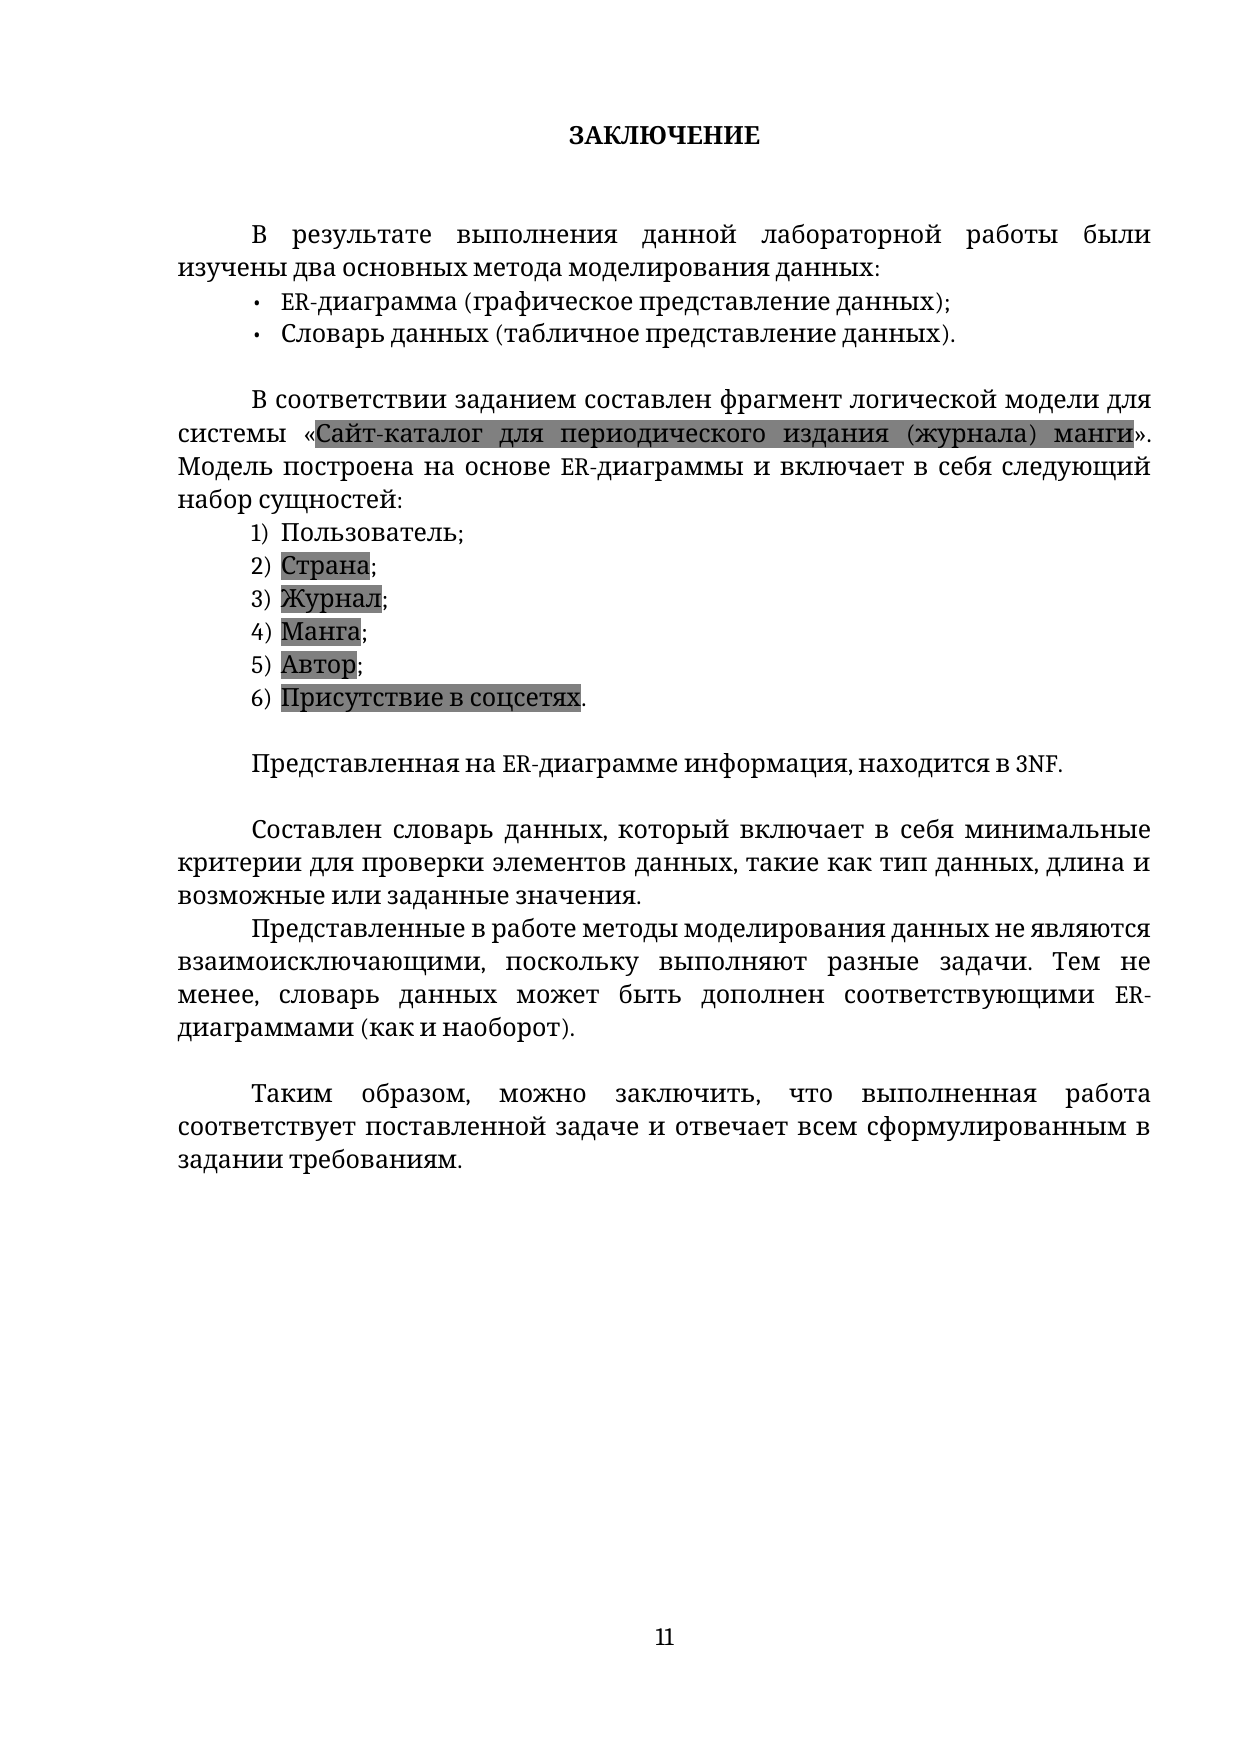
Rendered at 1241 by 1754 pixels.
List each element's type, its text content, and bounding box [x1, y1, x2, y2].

list Манга; [251, 618, 1152, 646]
list Словарь данных (табличное представление данных). [251, 320, 1152, 349]
text Представленная на ER-диаграмме информация, находится в 3NF. [177, 750, 1152, 778]
text В результате выполнения данной лабораторной работы были изучены два основных метода моделирования данных: [177, 221, 1152, 283]
list ER-диаграмма (графическое представление данных); [251, 287, 1152, 316]
text Представленные в работе методы моделирования данных не являются взаимоисключающими, поскольку выполняют разные задачи. Тем не менее, словарь данных может быть дополнен соответствующими ER-диаграммами (как и наоборот). [177, 915, 1152, 1043]
list Пользователь; [251, 518, 1152, 547]
text Составлен словарь данных, который включает в себя минимальные критерии для проверки элементов данных, такие как тип данных, длина и возможные или заданные значения. [177, 816, 1152, 911]
text Таким образом, можно заключить, что выполненная работа соответствует поставленной задаче и отвечает всем сформулированным в задании требованиям. [177, 1080, 1152, 1175]
list Страна; [251, 552, 1152, 580]
list Журнал; [251, 584, 1152, 613]
subtitle ЗАКЛЮЧЕНИЕ [177, 122, 1152, 151]
list Присутствие в соцсетях. [251, 684, 1152, 712]
text В соответствии заданием составлен фрагмент логической модели для системы «Сайт-каталог для периодического издания (журнала) манги». Модель построена на основе ER-диаграммы и включает в себя следующий набор сущностей: [177, 386, 1152, 514]
list Автор; [251, 651, 1152, 679]
